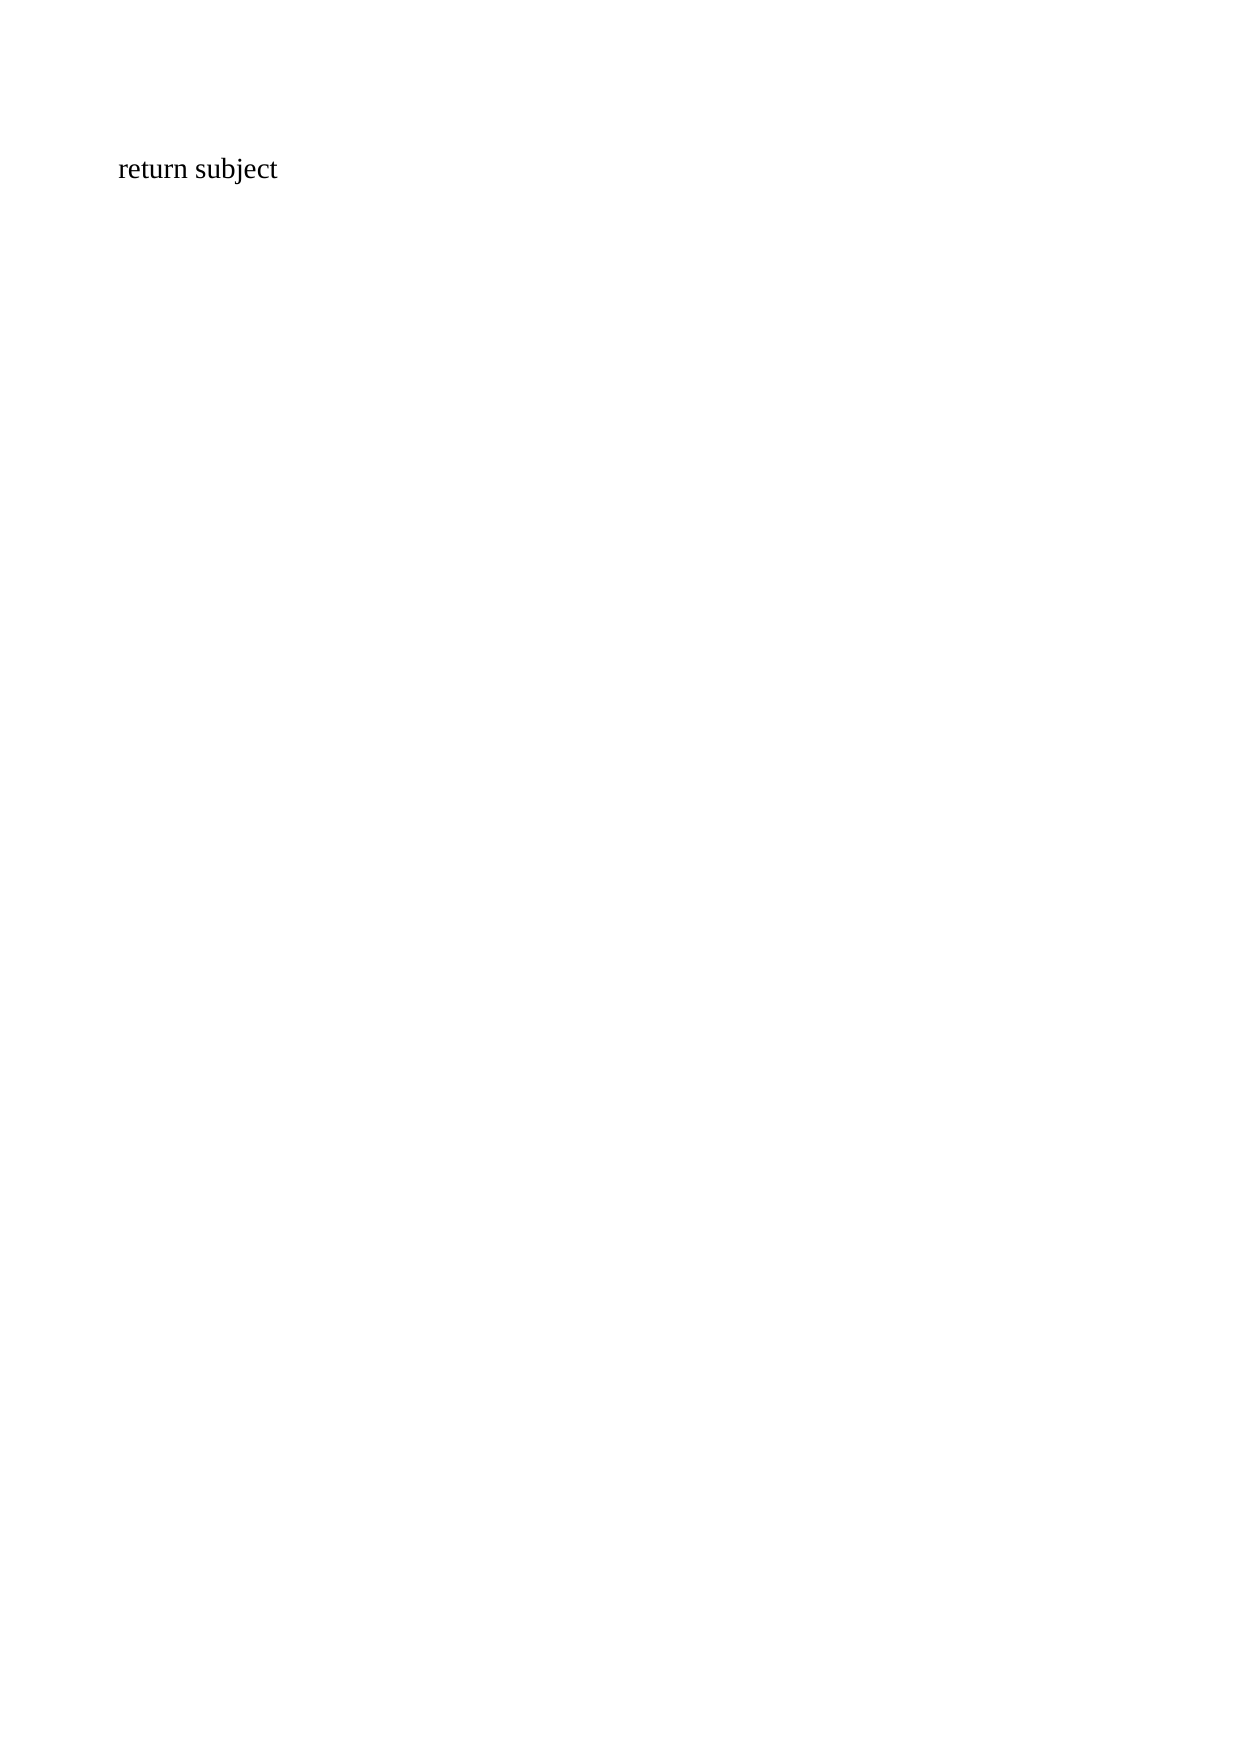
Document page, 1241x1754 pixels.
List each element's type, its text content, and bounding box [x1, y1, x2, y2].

text return subject [118, 152, 1122, 185]
